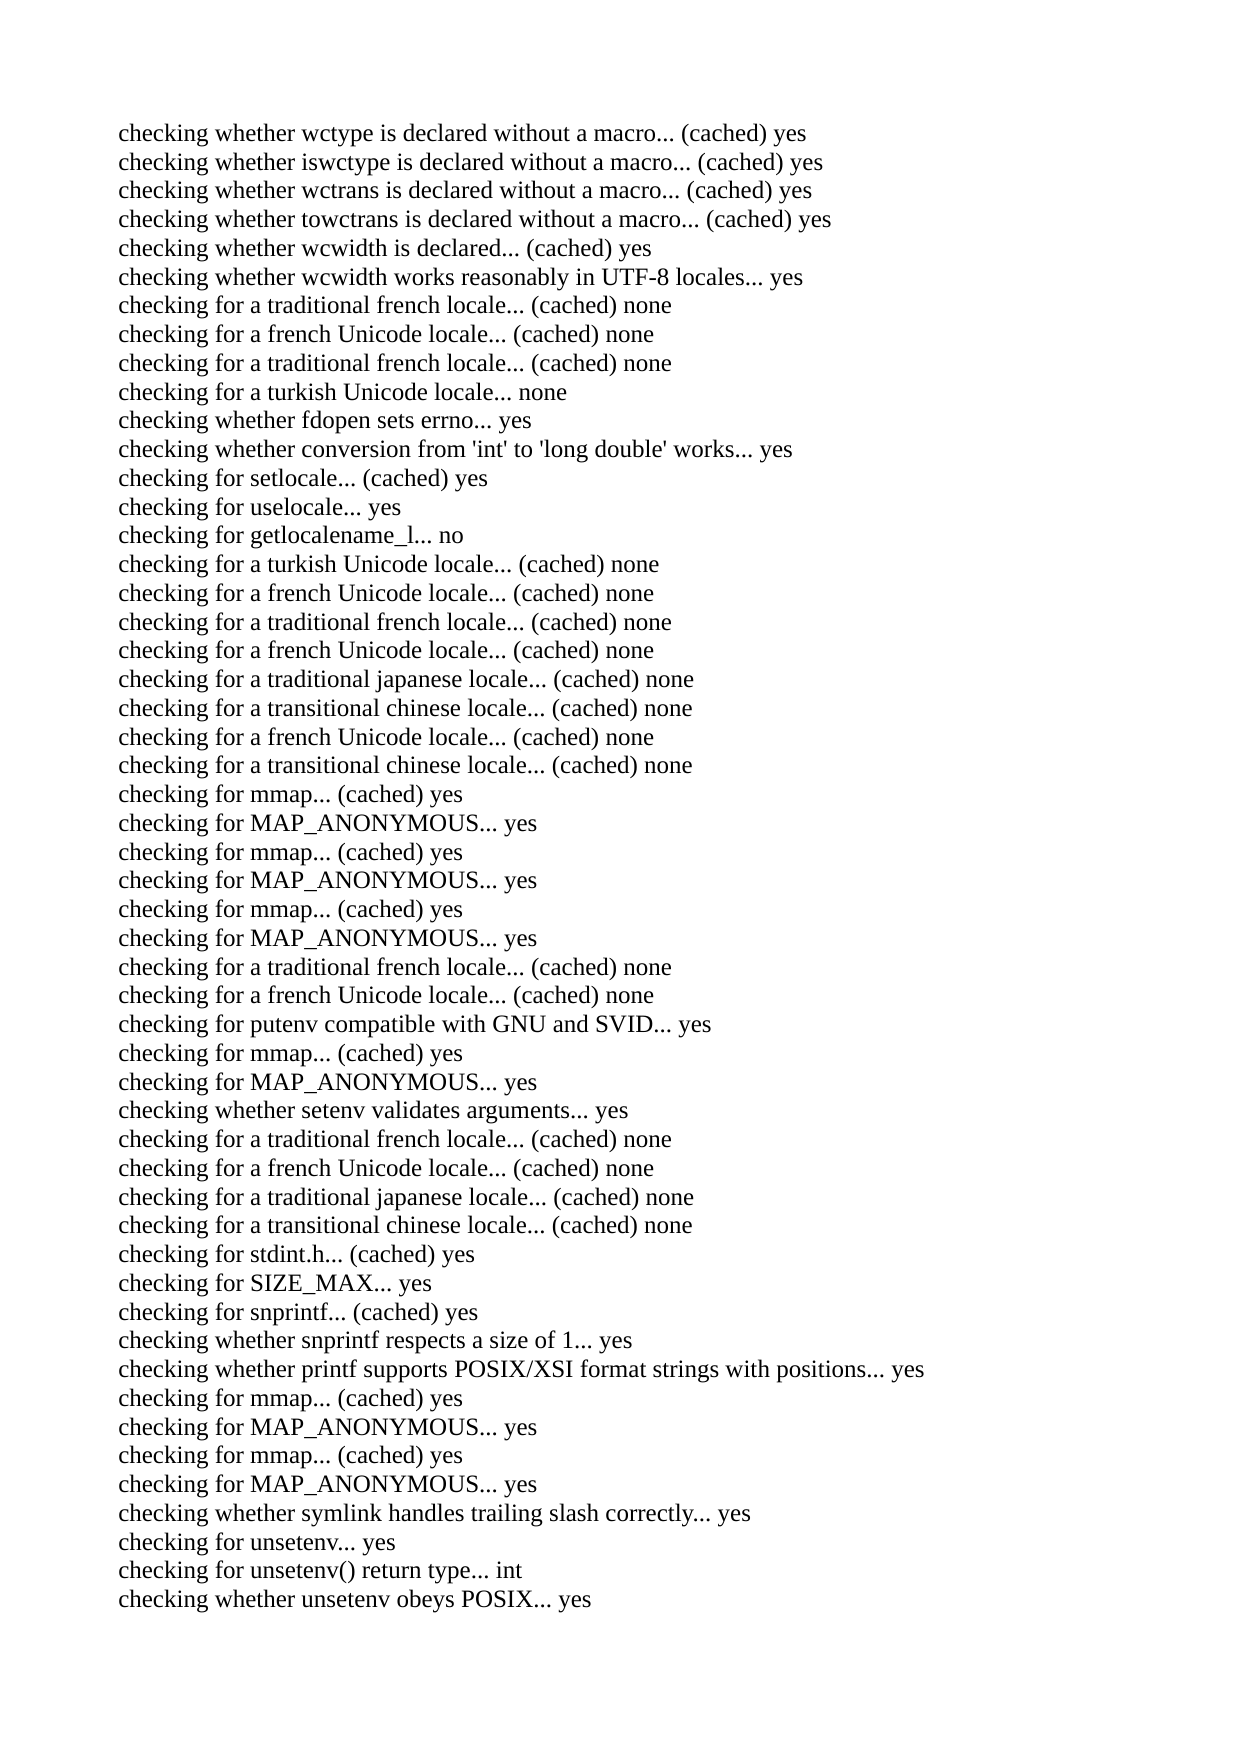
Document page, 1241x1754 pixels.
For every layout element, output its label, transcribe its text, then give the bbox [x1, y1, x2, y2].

text checking for MAP_ANONYMOUS... yes [118, 1469, 1122, 1498]
text checking for a traditional french locale... (cached) none [118, 607, 1122, 636]
text checking for a traditional japanese locale... (cached) none [118, 664, 1122, 693]
text checking for a french Unicode locale... (cached) none [118, 1153, 1122, 1182]
text checking whether setenv validates arguments... yes [118, 1096, 1122, 1124]
text checking for uselocale... yes [118, 492, 1122, 521]
text checking whether wcwidth is declared... (cached) yes [118, 233, 1122, 262]
text checking for a traditional french locale... (cached) none [118, 952, 1122, 981]
text checking for a french Unicode locale... (cached) none [118, 319, 1122, 348]
text checking whether symlink handles trailing slash correctly... yes [118, 1498, 1122, 1527]
text checking for MAP_ANONYMOUS... yes [118, 923, 1122, 952]
text checking for SIZE_MAX... yes [118, 1268, 1122, 1297]
text checking whether unsetenv obeys POSIX... yes [118, 1584, 1122, 1613]
text checking for mmap... (cached) yes [118, 779, 1122, 808]
text checking for MAP_ANONYMOUS... yes [118, 1067, 1122, 1096]
text checking for putenv compatible with GNU and SVID... yes [118, 1009, 1122, 1038]
text checking whether towctrans is declared without a macro... (cached) yes [118, 204, 1122, 233]
text checking for a traditional french locale... (cached) none [118, 1124, 1122, 1153]
text checking whether fdopen sets errno... yes [118, 406, 1122, 434]
text checking for a french Unicode locale... (cached) none [118, 578, 1122, 607]
text checking for a traditional french locale... (cached) none [118, 348, 1122, 377]
text checking for a french Unicode locale... (cached) none [118, 722, 1122, 751]
text checking for MAP_ANONYMOUS... yes [118, 866, 1122, 894]
text checking for a french Unicode locale... (cached) none [118, 636, 1122, 664]
text checking for MAP_ANONYMOUS... yes [118, 808, 1122, 837]
text checking for a transitional chinese locale... (cached) none [118, 693, 1122, 722]
text checking whether wctype is declared without a macro... (cached) yes [118, 118, 1122, 147]
text checking whether wcwidth works reasonably in UTF-8 locales... yes [118, 262, 1122, 291]
text checking for a transitional chinese locale... (cached) none [118, 751, 1122, 779]
text checking for mmap... (cached) yes [118, 837, 1122, 866]
text checking for unsetenv() return type... int [118, 1556, 1122, 1584]
text checking whether printf supports POSIX/XSI format strings with positions... yes [118, 1354, 1122, 1383]
text checking for snprintf... (cached) yes [118, 1297, 1122, 1326]
text checking for a turkish Unicode locale... (cached) none [118, 549, 1122, 578]
text checking for MAP_ANONYMOUS... yes [118, 1412, 1122, 1441]
text checking for a transitional chinese locale... (cached) none [118, 1211, 1122, 1239]
text checking for mmap... (cached) yes [118, 894, 1122, 923]
text checking for a traditional french locale... (cached) none [118, 291, 1122, 319]
text checking for mmap... (cached) yes [118, 1038, 1122, 1067]
text checking whether snprintf respects a size of 1... yes [118, 1326, 1122, 1354]
text checking for unsetenv... yes [118, 1527, 1122, 1556]
text checking whether conversion from 'int' to 'long double' works... yes [118, 434, 1122, 463]
text checking for stdint.h... (cached) yes [118, 1239, 1122, 1268]
text checking whether iswctype is declared without a macro... (cached) yes [118, 147, 1122, 176]
text checking for setlocale... (cached) yes [118, 463, 1122, 492]
text checking for getlocalename_l... no [118, 521, 1122, 549]
text checking for a traditional japanese locale... (cached) none [118, 1182, 1122, 1211]
text checking for mmap... (cached) yes [118, 1383, 1122, 1412]
text checking for a french Unicode locale... (cached) none [118, 981, 1122, 1009]
text checking for mmap... (cached) yes [118, 1441, 1122, 1469]
text checking for a turkish Unicode locale... none [118, 377, 1122, 406]
text checking whether wctrans is declared without a macro... (cached) yes [118, 176, 1122, 204]
